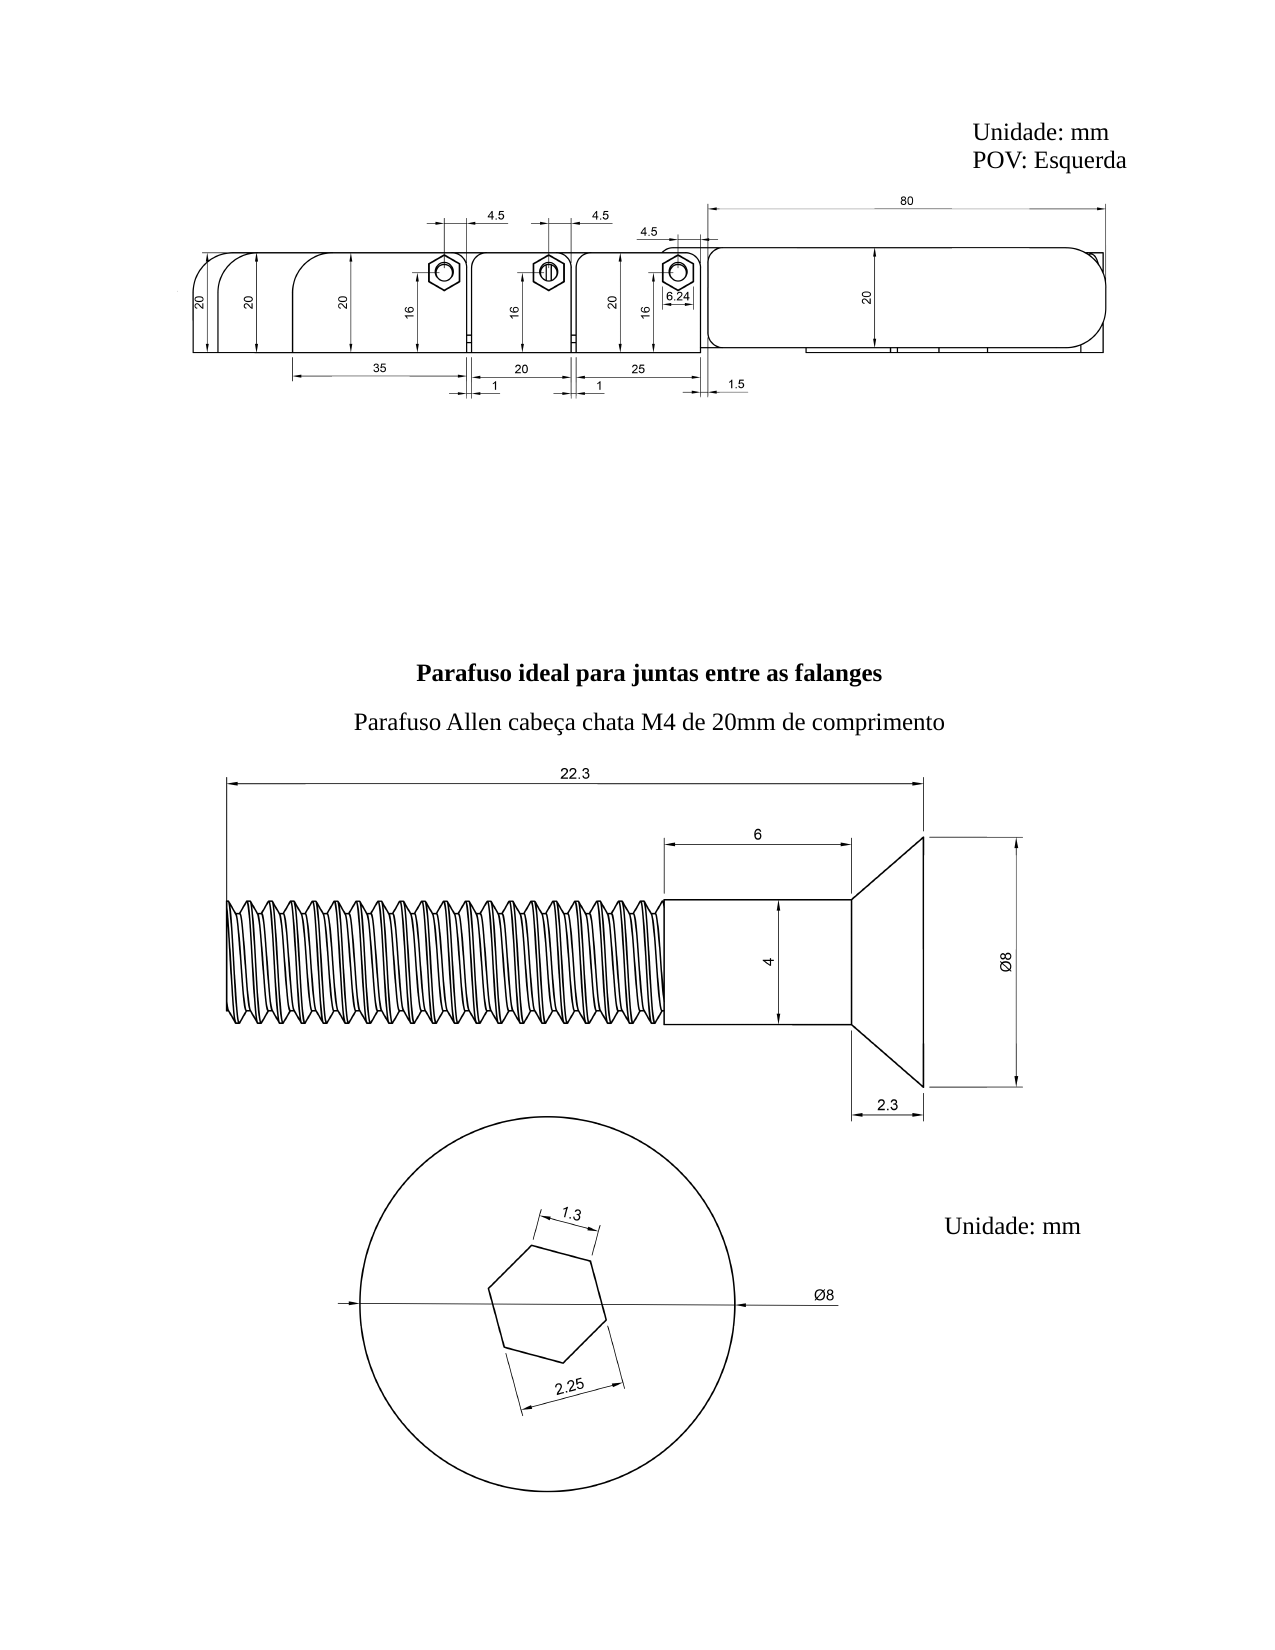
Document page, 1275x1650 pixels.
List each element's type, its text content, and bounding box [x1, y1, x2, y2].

picture [208, 761, 1035, 1495]
text Parafuso ideal para juntas entre as falanges [118, 658, 1181, 687]
text Parafuso Allen cabeça chata M4 de 20mm de comprimento [118, 707, 1181, 736]
picture [177, 170, 1122, 407]
